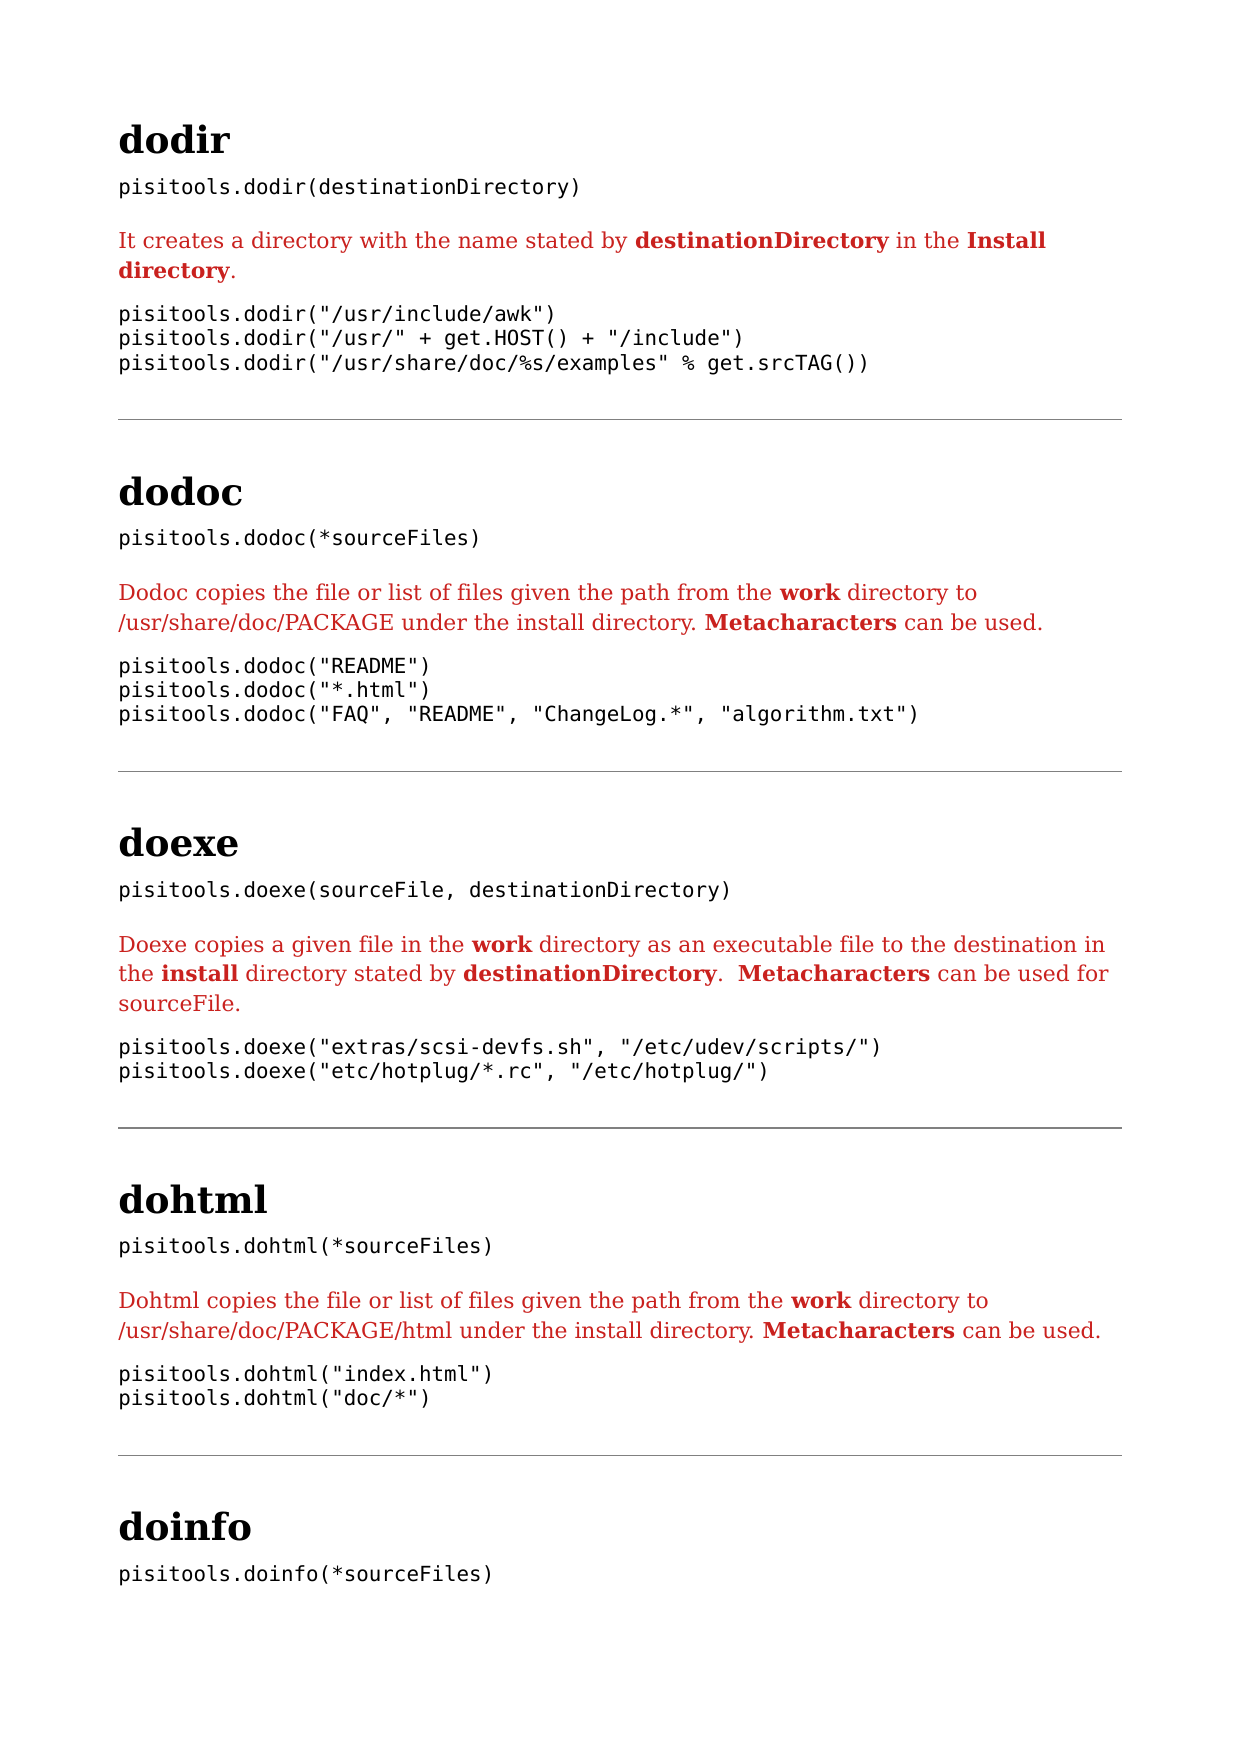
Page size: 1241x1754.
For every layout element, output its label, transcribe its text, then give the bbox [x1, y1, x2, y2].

subtitle doinfo [118, 1505, 1122, 1549]
text pisitools.doinfo(*sourceFiles) [118, 1562, 1122, 1586]
text pisitools.dodir("/usr/" + get.HOST() + "/include") [118, 326, 1122, 351]
text Dodoc copies the file or list of files given the path from the work directory to /usr/share/doc/PACKAGE under the install directory. Metacharacters can be used. [118, 580, 1122, 635]
text pisitools.doexe("extras/scsi-devfs.sh", "/etc/udev/scripts/") [118, 1035, 1122, 1059]
subtitle dodir [118, 118, 1122, 162]
text pisitools.dodir("/usr/include/awk") [118, 302, 1122, 326]
text pisitools.dodir(destinationDirectory) [118, 175, 1122, 199]
subtitle dohtml [118, 1178, 1122, 1222]
text pisitools.dodoc("*.html") [118, 678, 1122, 702]
text pisitools.doexe("etc/hotplug/*.rc", "/etc/hotplug/") [118, 1059, 1122, 1083]
text pisitools.dohtml("index.html") [118, 1362, 1122, 1386]
text Dohtml copies the file or list of files given the path from the work directory to /usr/share/doc/PACKAGE/html under the install directory. Metacharacters can be used. [118, 1288, 1122, 1344]
text pisitools.dodoc(*sourceFiles) [118, 526, 1122, 551]
text pisitools.dohtml("doc/*") [118, 1386, 1122, 1411]
text pisitools.dohtml(*sourceFiles) [118, 1234, 1122, 1259]
text pisitools.dodoc("README") [118, 654, 1122, 678]
text pisitools.dodir("/usr/share/doc/%s/examples" % get.srcTAG()) [118, 351, 1122, 375]
subtitle doexe [118, 821, 1122, 866]
subtitle dodoc [118, 470, 1122, 514]
text pisitools.doexe(sourceFile, destinationDirectory) [118, 878, 1122, 902]
text It creates a directory with the name stated by destinationDirectory in the Install directory. [118, 228, 1122, 284]
text pisitools.dodoc("FAQ", "README", "ChangeLog.*", "algorithm.txt") [118, 702, 1122, 727]
text Doexe copies a given file in the work directory as an executable file to the destination in the install directory stated by destinationDirectory. Metacharacters can be used for sourceFile. [118, 932, 1122, 1016]
